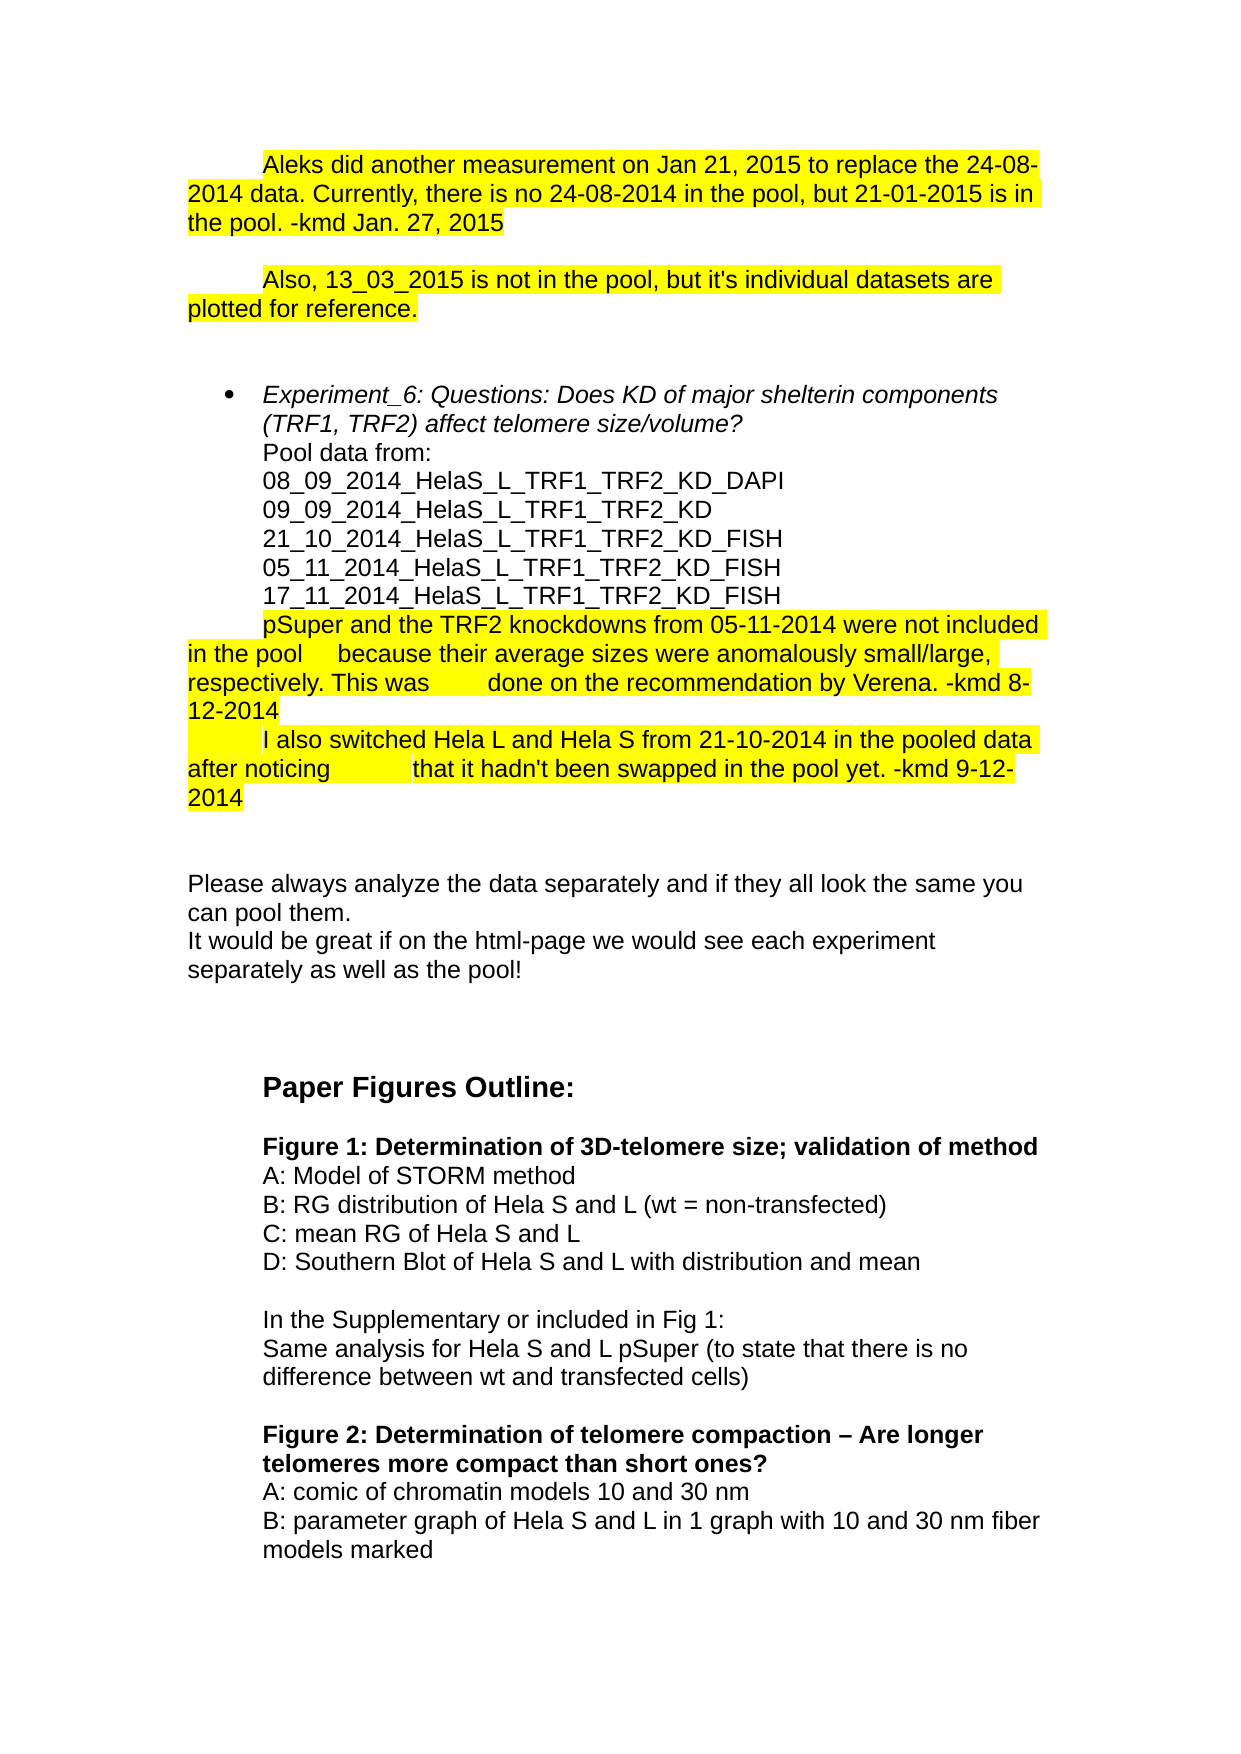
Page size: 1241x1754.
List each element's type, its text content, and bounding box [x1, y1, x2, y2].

text 08_09_2014_HelaS_L_TRF1_TRF2_KD_DAPI [187, 466, 1053, 495]
list Pool data from: [262, 438, 1053, 466]
list B: parameter graph of Hela S and L in 1 graph with 10 and 30 nm fiber models marked [262, 1506, 1053, 1564]
list In the Supplementary or included in Fig 1: [262, 1305, 1053, 1334]
text 09_09_2014_HelaS_L_TRF1_TRF2_KD [187, 495, 1053, 524]
list D: Southern Blot of Hela S and L with distribution and mean [262, 1247, 1053, 1276]
list B: RG distribution of Hela S and L (wt = non-transfected) [262, 1190, 1053, 1219]
text Aleks did another measurement on Jan 21, 2015 to replace the 24-08-2014 data. Currently, there is no 24-08-2014 in the pool, but 21-01-2015 is in the pool. -kmd Jan. 27, 2015 [187, 150, 1053, 236]
text It would be great if on the html-page we would see each experiment separately as well as the pool! [187, 926, 1053, 984]
text Please always analyze the data separately and if they all look the same you can pool them. [187, 869, 1053, 926]
list 17_11_2014_HelaS_L_TRF1_TRF2_KD_FISH [262, 581, 1053, 610]
list A: Model of STORM method [262, 1161, 1053, 1190]
list A: comic of chromatin models 10 and 30 nm [262, 1477, 1053, 1506]
text I also switched Hela L and Hela S from 21-10-2014 in the pooled data after noticing that it hadn't been swapped in the pool yet. -kmd 9-12-2014 [187, 725, 1053, 811]
text pSuper and the TRF2 knockdowns from 05-11-2014 were not included in the pool because their average sizes were anomalously small/large, respectively. This was done on the recommendation by Verena. -kmd 8-12-2014 [187, 610, 1053, 725]
list Figure 2: Determination of telomere compaction – Are longer telomeres more compact than short ones? [262, 1420, 1053, 1477]
list C: mean RG of Hela S and L [262, 1219, 1053, 1247]
text 05_11_2014_HelaS_L_TRF1_TRF2_KD_FISH [187, 553, 1053, 581]
text Also, 13_03_2015 is not in the pool, but it's individual datasets are plotted for reference. [187, 265, 1053, 322]
list Same analysis for Hela S and L pSuper (to state that there is no difference between wt and transfected cells) [262, 1334, 1053, 1391]
text 21_10_2014_HelaS_L_TRF1_TRF2_KD_FISH [187, 524, 1053, 553]
list Experiment_6: Questions: Does KD of major shelterin components (TRF1, TRF2) affect telomere size/volume? [225, 380, 1053, 438]
list Figure 1: Determination of 3D-telomere size; validation of method [262, 1132, 1053, 1161]
list Paper Figures Outline: [262, 1070, 1053, 1104]
